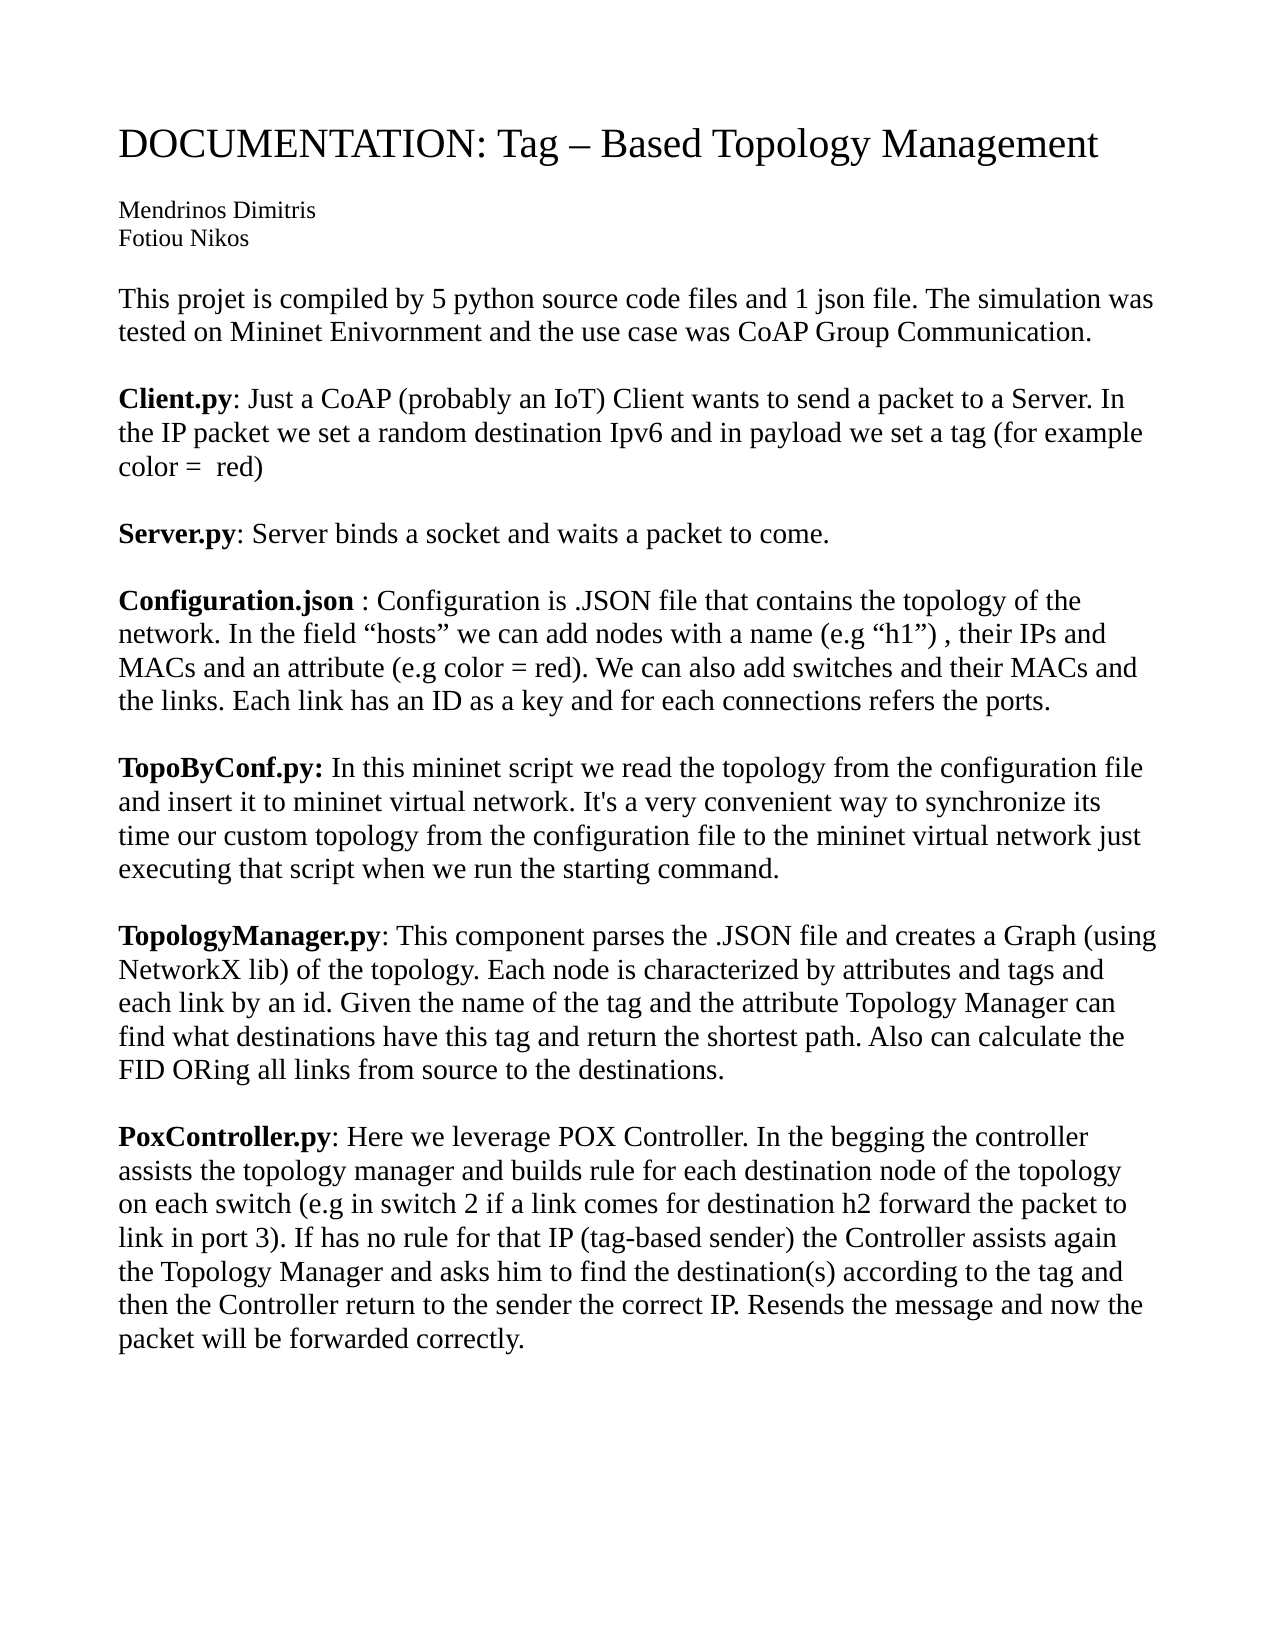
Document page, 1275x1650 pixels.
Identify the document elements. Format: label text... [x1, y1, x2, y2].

text TopologyManager.py: This component parses the .JSON file and creates a Graph (using NetworkX lib) of the topology. Each node is characterized by attributes and tags and each link by an id. Given the name of the tag and the attribute Topology Manager can find what destinations have this tag and return the shortest path. Also can calculate the FID ORing all links from source to the destinations. [118, 918, 1157, 1086]
text Configuration.json : Configuration is .JSON file that contains the topology of the network. In the field “hosts” we can add nodes with a name (e.g “h1”) , their IPs and MACs and an attribute (e.g color = red). We can also add switches and their MACs and the links. Each link has an ID as a key and for each connections refers the ports. [118, 583, 1157, 717]
text Client.py: Just a CoAP (probably an IoT) Client wants to send a packet to a Server. In the IP packet we set a random destination Ipv6 and in payload we set a tag (for example color = red) [118, 382, 1157, 482]
text This projet is compiled by 5 python source code files and 1 json file. The simulation was tested on Mininet Enivornment and the use case was CoAP Group Communication. [118, 281, 1157, 348]
text Mendrinos Dimitris [118, 195, 1157, 223]
text Server.py: Server binds a socket and waits a packet to come. [118, 516, 1157, 549]
text TopoByConf.py: In this mininet script we read the topology from the configuration file and insert it to mininet virtual network. It's a very convenient way to synchronize its time our custom topology from the configuration file to the mininet virtual network just executing that script when we run the starting command. [118, 751, 1157, 885]
text Fotiou Nikos [118, 223, 1157, 252]
text DOCUMENTATION: Tag – Based Topology Management [118, 118, 1157, 166]
text PoxController.py: Here we leverage POX Controller. In the begging the controller assists the topology manager and builds rule for each destination node of the topology on each switch (e.g in switch 2 if a link comes for destination h2 forward the packet to link in port 3). If has no rule for that IP (tag-based sender) the Controller assists again the Topology Manager and asks him to find the destination(s) according to the tag and then the Controller return to the sender the correct IP. Resends the message and now the packet will be forwarded correctly. [118, 1119, 1157, 1354]
